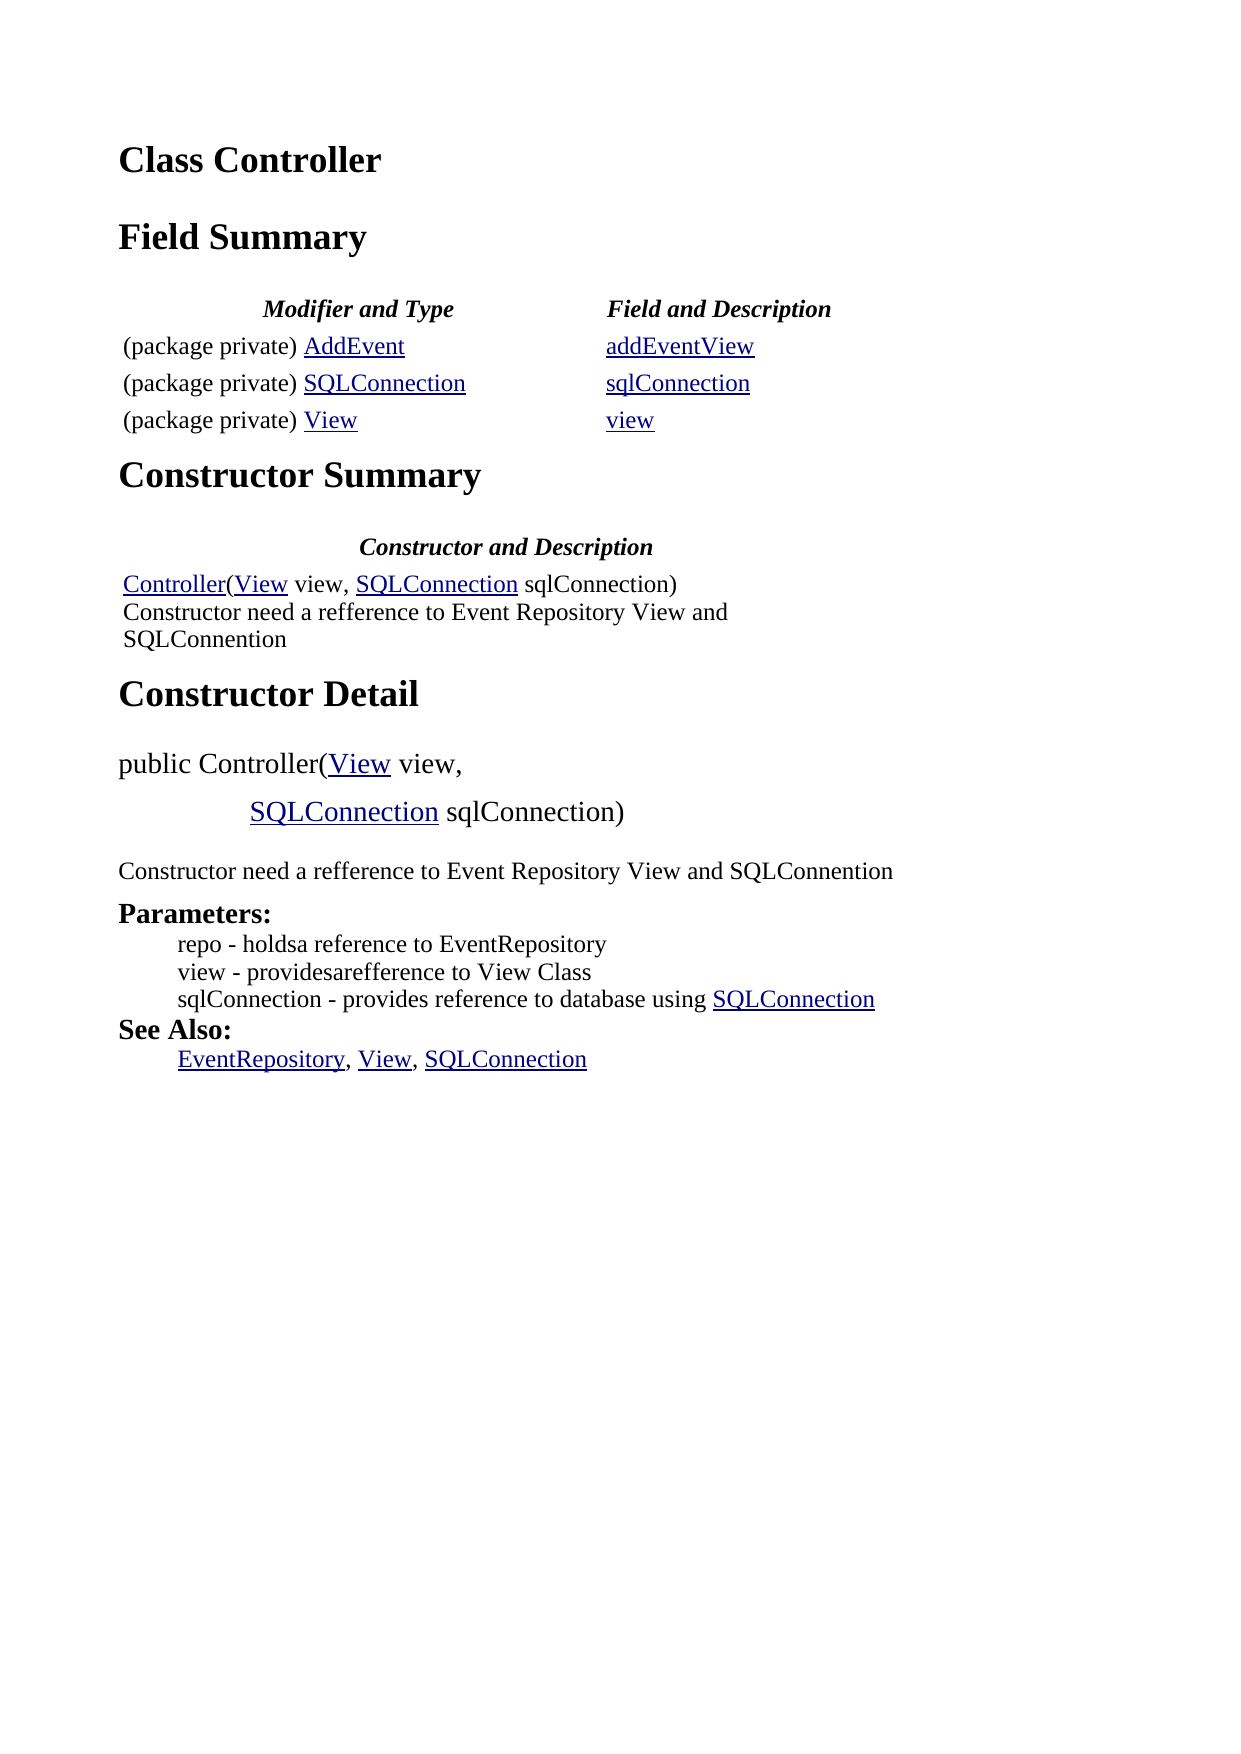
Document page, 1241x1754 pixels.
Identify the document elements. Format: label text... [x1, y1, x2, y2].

list sqlConnection - provides reference to database using SQLConnection [177, 985, 1122, 1013]
table_header Constructor and Description [118, 528, 897, 565]
table_cell (package private) View [118, 402, 601, 439]
table_cell sqlConnection [601, 365, 839, 402]
table_cell (package private) AddEvent [118, 328, 601, 365]
subtitle See Also: [118, 1013, 1122, 1045]
subtitle Constructor Summary [118, 453, 1122, 495]
text Constructor need a refference to Event Repository View and SQLConnention [118, 857, 1122, 885]
table_cell addEventView [601, 328, 839, 365]
text public Controller(View view, [118, 747, 1122, 779]
table_cell view [601, 402, 839, 439]
subtitle Constructor Detail [118, 672, 1122, 714]
list EventRepository, View, SQLConnection [177, 1045, 1122, 1073]
table_cell Controller(View view, SQLConnection sqlConnection) Constructor need a refference to Event Repository View and SQLConnention [118, 565, 897, 658]
table_cell (package private) SQLConnection [118, 365, 601, 402]
text SQLConnection sqlConnection) [118, 796, 1122, 828]
subtitle Class Controller [118, 139, 1122, 181]
list repo - holdsa reference to EventRepository [177, 930, 1122, 958]
list view - providesarefference to View Class [177, 958, 1122, 985]
subtitle Field Summary [118, 216, 1122, 257]
table_header Modifier and Type [118, 291, 601, 328]
subtitle Parameters: [118, 898, 1122, 930]
table_header Field and Description [601, 291, 839, 328]
